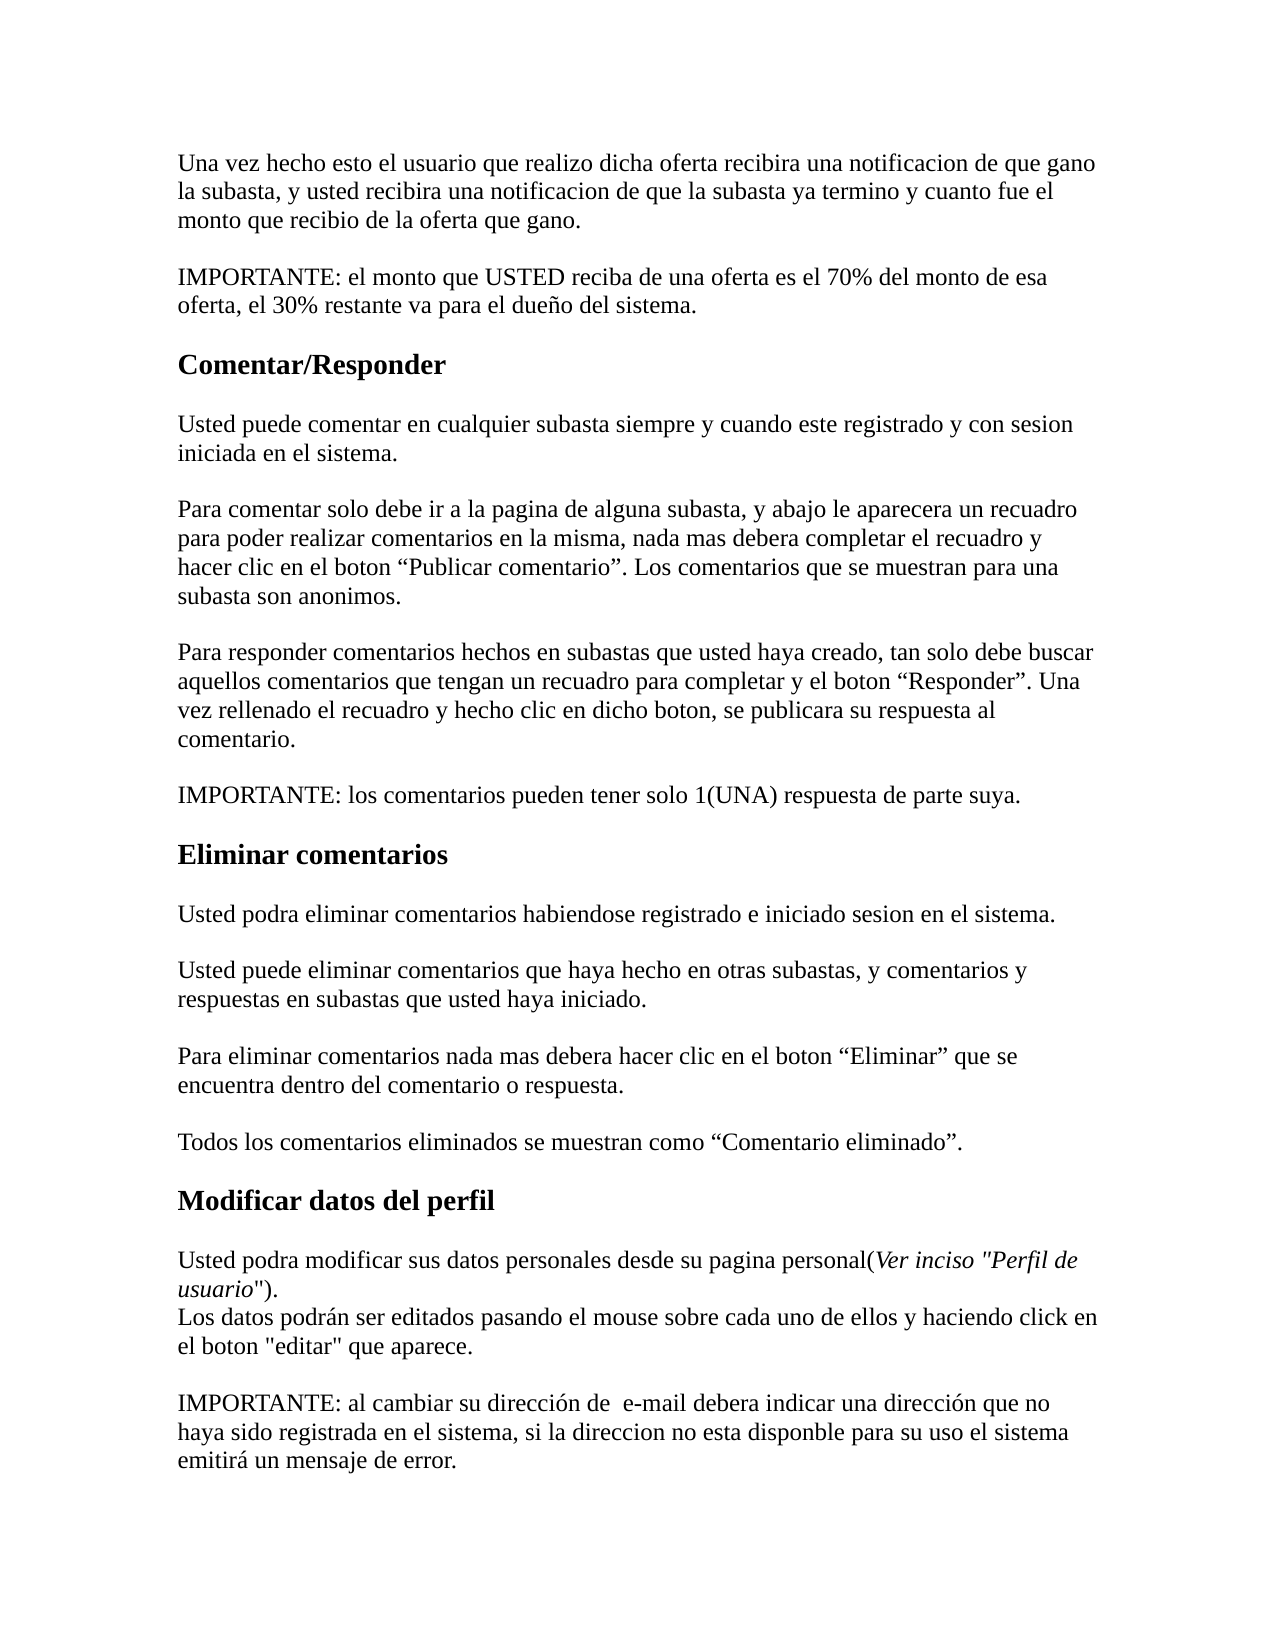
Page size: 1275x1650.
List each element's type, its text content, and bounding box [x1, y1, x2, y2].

text Modificar datos del perfil [177, 1183, 1098, 1217]
text Para responder comentarios hechos en subastas que usted haya creado, tan solo debe buscar aquellos comentarios que tengan un recuadro para completar y el boton “Responder”. Una vez rellenado el recuadro y hecho clic en dicho boton, se publicara su respuesta al comentario. [177, 637, 1098, 752]
text Usted puede eliminar comentarios que haya hecho en otras subastas, y comentarios y respuestas en subastas que usted haya iniciado. [177, 956, 1098, 1013]
text Usted puede comentar en cualquier subasta siempre y cuando este registrado y con sesion iniciada en el sistema. [177, 409, 1098, 466]
text Usted podra eliminar comentarios habiendose registrado e iniciado sesion en el sistema. [177, 899, 1098, 928]
text Una vez hecho esto el usuario que realizo dicha oferta recibira una notificacion de que gano la subasta, y usted recibira una notificacion de que la subasta ya termino y cuanto fue el monto que recibio de la oferta que gano. [177, 148, 1098, 234]
text Usted podra modificar sus datos personales desde su pagina personal(Ver inciso "Perfil de usuario"). [177, 1245, 1098, 1302]
text IMPORTANTE: los comentarios pueden tener solo 1(UNA) respuesta de parte suya. [177, 781, 1098, 809]
text IMPORTANTE: al cambiar su dirección de e-mail debera indicar una dirección que no haya sido registrada en el sistema, si la direccion no esta disponble para su uso el sistema emitirá un mensaje de error. [177, 1388, 1098, 1474]
text Para eliminar comentarios nada mas debera hacer clic en el boton “Eliminar” que se encuentra dentro del comentario o respuesta. [177, 1041, 1098, 1099]
text Todos los comentarios eliminados se muestran como “Comentario eliminado”. [177, 1127, 1098, 1155]
text Para comentar solo debe ir a la pagina de alguna subasta, y abajo le aparecera un recuadro para poder realizar comentarios en la misma, nada mas debera completar el recuadro y hacer clic en el boton “Publicar comentario”. Los comentarios que se muestran para una subasta son anonimos. [177, 494, 1098, 609]
text Comentar/Responder [177, 347, 1098, 381]
text Eliminar comentarios [177, 837, 1098, 871]
text Los datos podrán ser editados pasando el mouse sobre cada uno de ellos y haciendo click en el boton "editar" que aparece. [177, 1302, 1098, 1360]
text IMPORTANTE: el monto que USTED reciba de una oferta es el 70% del monto de esa oferta, el 30% restante va para el dueño del sistema. [177, 262, 1098, 319]
